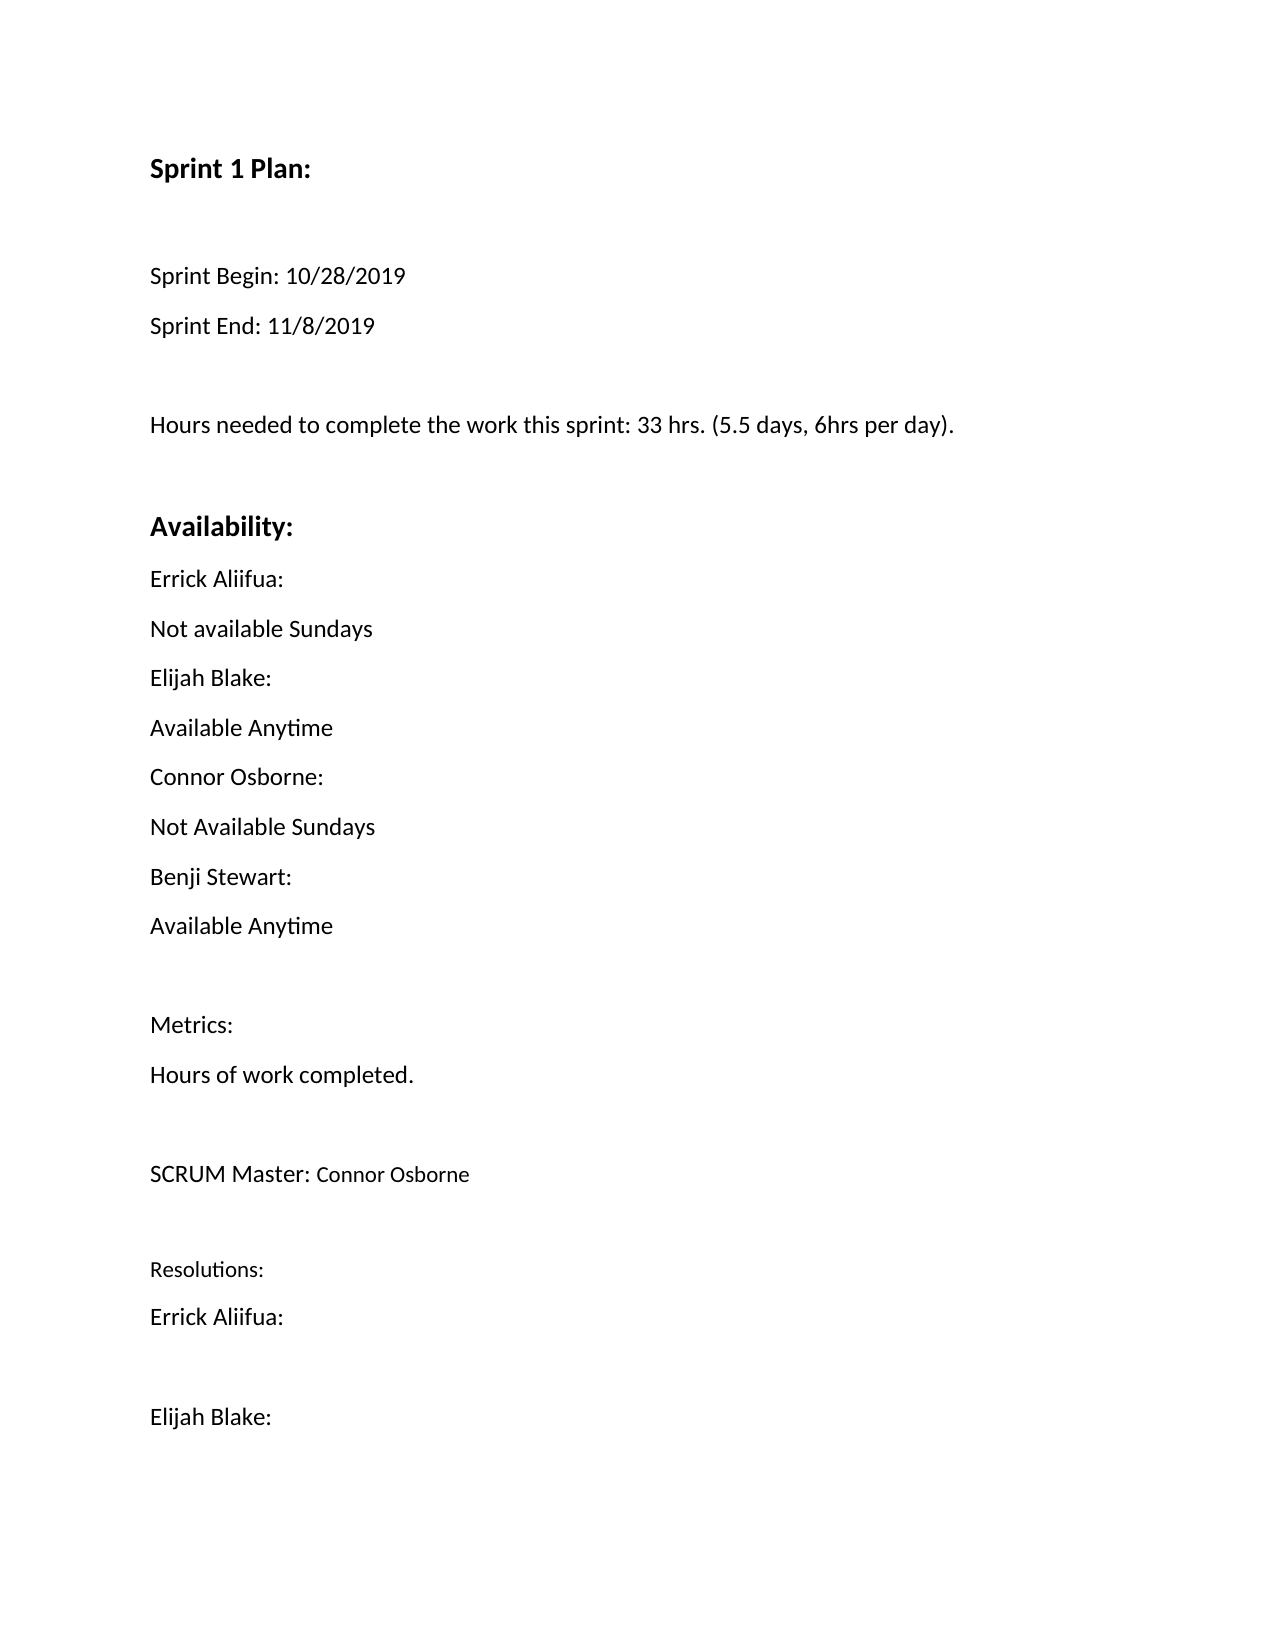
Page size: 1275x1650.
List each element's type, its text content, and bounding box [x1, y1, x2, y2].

text Elijah Blake: [150, 662, 1125, 693]
text Resolutions: [150, 1255, 1125, 1283]
text Errick Aliifua: [150, 1302, 1125, 1332]
text Not available Sundays [150, 613, 1125, 643]
text Sprint End: 11/8/2019 [150, 310, 1125, 340]
text Metrics: [150, 1009, 1125, 1040]
text Benji Stewart: [150, 861, 1125, 891]
text Sprint 1 Plan: [150, 150, 1125, 186]
text Sprint Begin: 10/28/2019 [150, 260, 1125, 291]
text Connor Osborne: [150, 762, 1125, 792]
text Availability: [150, 508, 1125, 544]
text Hours needed to complete the work this sprint: 33 hrs. (5.5 days, 6hrs per day). [150, 409, 1125, 439]
text Available Anytime [150, 910, 1125, 941]
text SCRUM Master: Connor Osborne [150, 1158, 1125, 1189]
text Available Anytime [150, 712, 1125, 742]
text Elijah Blake: [150, 1401, 1125, 1431]
text Errick Aliifua: [150, 563, 1125, 594]
text Hours of work completed. [150, 1059, 1125, 1089]
text Not Available Sundays [150, 811, 1125, 842]
